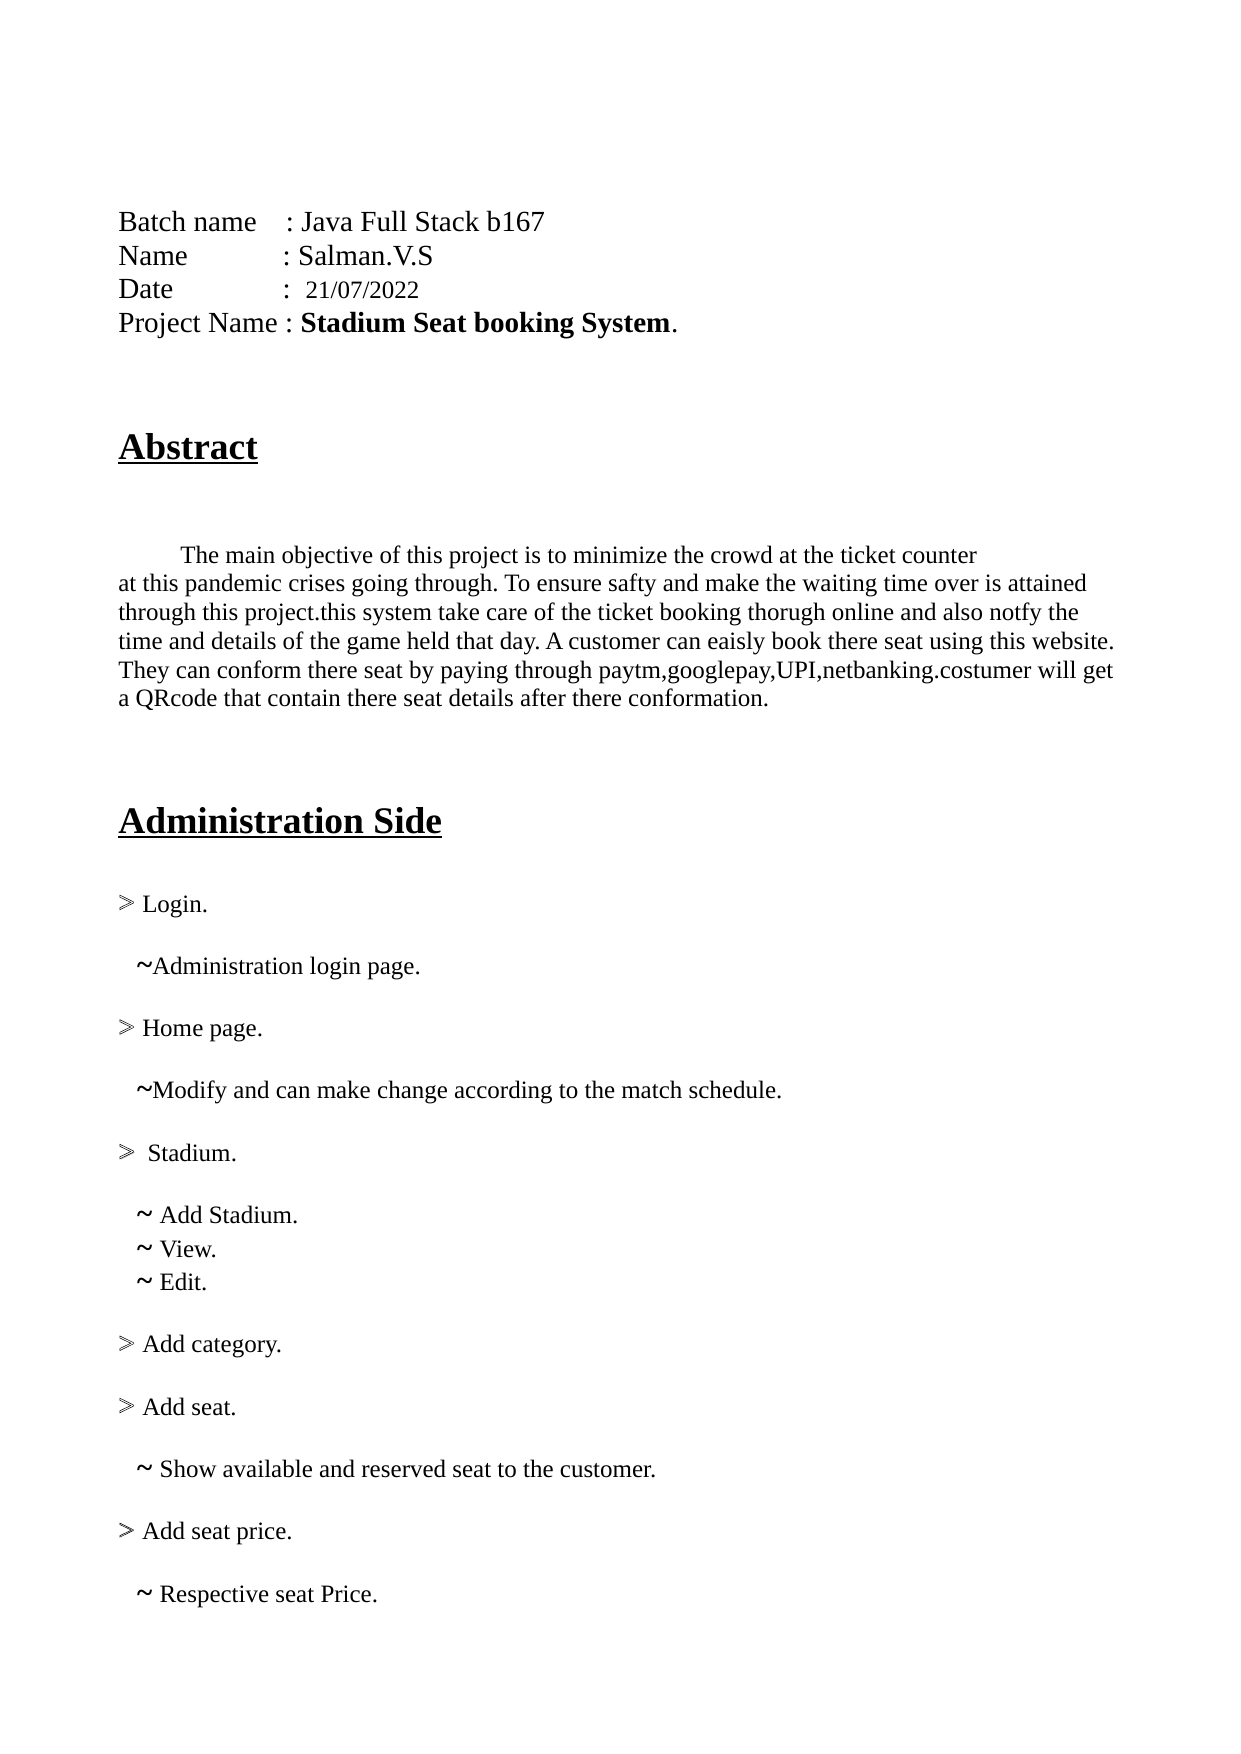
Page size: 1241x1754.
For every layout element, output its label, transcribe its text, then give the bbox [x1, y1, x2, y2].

text Date : 21/07/2022 [118, 271, 1122, 305]
text > Add seat. [118, 1388, 1122, 1421]
text ~ Add Stadium. [118, 1196, 1122, 1230]
text > Add seat price. [118, 1512, 1122, 1546]
text > Login. [118, 885, 1122, 918]
text ~Modify and can make change according to the match schedule. [118, 1072, 1122, 1105]
text ~ Edit. [118, 1263, 1122, 1297]
text > Home page. [118, 1009, 1122, 1043]
text > Stadium. [118, 1134, 1122, 1167]
text The main objective of this project is to minimize the crowd at the ticket counter [118, 540, 1122, 568]
text ~Administration login page. [118, 947, 1122, 981]
text Project Name : Stadium Seat booking System. [118, 305, 1122, 338]
text ~ Show available and reserved seat to the customer. [118, 1450, 1122, 1484]
text > Add category. [118, 1326, 1122, 1359]
text Name : Salman.V.S [118, 238, 1122, 271]
text Administration Side [118, 798, 1122, 842]
text Batch name : Java Full Stack b167 [118, 204, 1122, 238]
text at this pandemic crises going through. To ensure safty and make the waiting time over is attained through this project.this system take care of the ticket booking thorugh online and also notfy the time and details of the game held that day. A customer can eaisly book there seat using this website. They can conform there seat by paying through paytm,googlepay,UPI,netbanking.costumer will get a QRcode that contain there seat details after there conformation. [118, 568, 1122, 712]
text ~ Respective seat Price. [118, 1575, 1122, 1608]
text ~ View. [118, 1230, 1122, 1263]
text Abstract [118, 425, 1122, 468]
